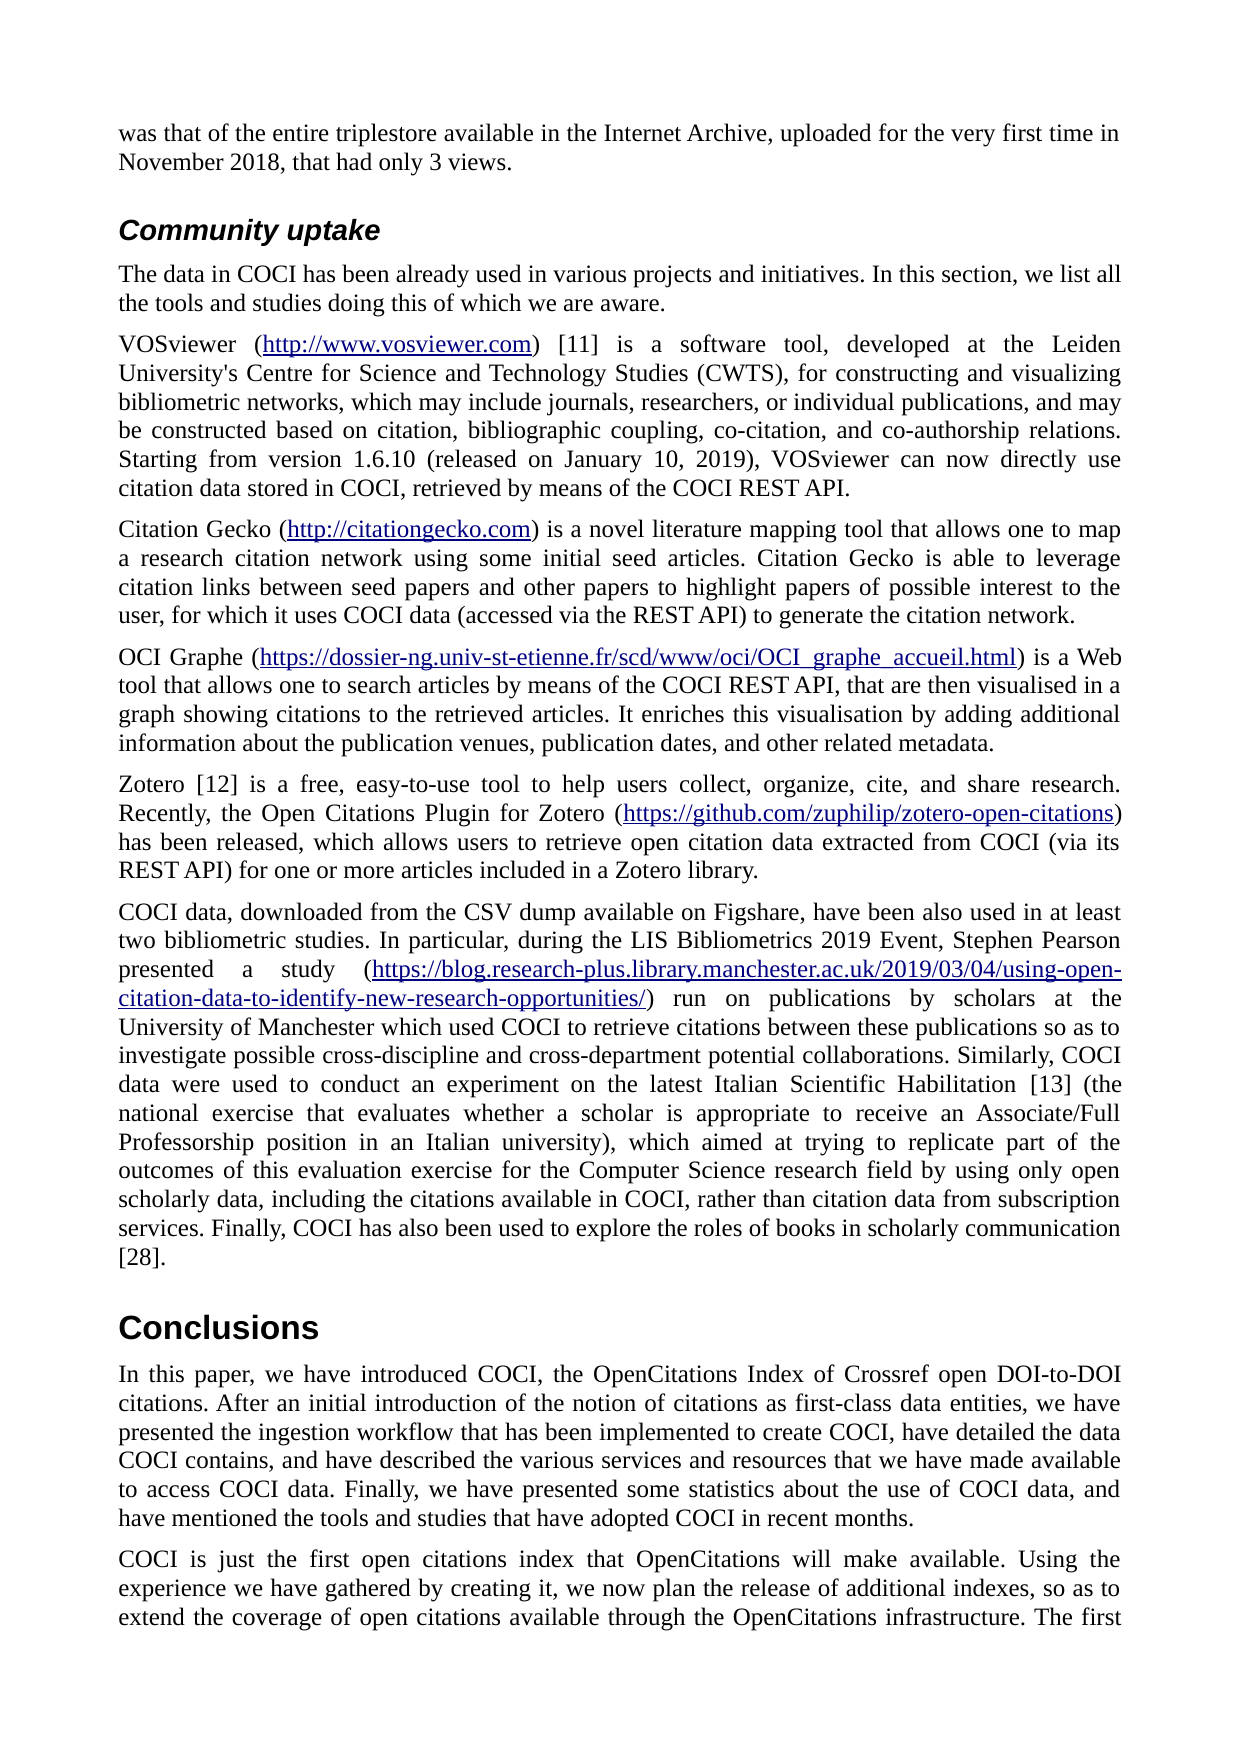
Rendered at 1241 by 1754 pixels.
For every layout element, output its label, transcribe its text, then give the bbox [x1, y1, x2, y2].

text OCI Graphe (https://dossier-ng.univ-st-etienne.fr/scd/www/oci/OCI_graphe_accueil.html) is a Web tool that allows one to search articles by means of the COCI REST API, that are then visualised in a graph showing citations to the retrieved articles. It enriches this visualisation by adding additional information about the publication venues, publication dates, and other related metadata. [118, 642, 1122, 757]
subtitle Community uptake [118, 213, 1122, 247]
text COCI is just the first open citations index that OpenCitations will make available. Using the experience we have gathered by creating it, we now plan the release of additional indexes, so as to extend the coverage of open citations available through the OpenCitations infrastructure. The first [118, 1544, 1122, 1630]
text In this paper, we have introduced COCI, the OpenCitations Index of Crossref open DOI-to-DOI citations. After an initial introduction of the notion of citations as first-class data entities, we have presented the ingestion workflow that has been implemented to create COCI, have detailed the data COCI contains, and have described the various services and resources that we have made available to access COCI data. Finally, we have presented some statistics about the use of COCI data, and have mentioned the tools and studies that have adopted COCI in recent months. [118, 1359, 1122, 1532]
text VOSviewer (http://www.vosviewer.com) [11] is a software tool, developed at the Leiden University's Centre for Science and Technology Studies (CWTS), for constructing and visualizing bibliometric networks, which may include journals, researchers, or individual publications, and may be constructed based on citation, bibliographic coupling, co-citation, and co-authorship relations. Starting from version 1.6.10 (released on January 10, 2019), VOSviewer can now directly use citation data stored in COCI, retrieved by means of the COCI REST API. [118, 329, 1122, 502]
subtitle Conclusions [118, 1308, 1122, 1347]
text Citation Gecko (http://citationgecko.com) is a novel literature mapping tool that allows one to map a research citation network using some initial seed articles. Citation Gecko is able to leverage citation links between seed papers and other papers to highlight papers of possible interest to the user, for which it uses COCI data (accessed via the REST API) to generate the citation network. [118, 514, 1122, 629]
text Zotero [12] is a free, easy-to-use tool to help users collect, organize, cite, and share research. Recently, the Open Citations Plugin for Zotero (https://github.com/zuphilip/zotero-open-citations) has been released, which allows users to retrieve open citation data extracted from COCI (via its REST API) for one or more articles included in a Zotero library. [118, 769, 1122, 884]
text COCI data, downloaded from the CSV dump available on Figshare, have been also used in at least two bibliometric studies. In particular, during the LIS Bibliometrics 2019 Event, Stephen Pearson presented a study (https://blog.research-plus.library.manchester.ac.uk/2019/03/04/using-open-citation-data-to-identify-new-research-opportunities/) run on publications by scholars at the University of Manchester which used COCI to retrieve citations between these publications so as to investigate possible cross-discipline and cross-department potential collaborations. Similarly, COCI data were used to conduct an experiment on the latest Italian Scientific Habilitation [13] (the national exercise that evaluates whether a scholar is appropriate to receive an Associate/Full Professorship position in an Italian university), which aimed at trying to replicate part of the outcomes of this evaluation exercise for the Computer Science research field by using only open scholarly data, including the citations available in COCI, rather than citation data from subscription services. Finally, COCI has also been used to explore the roles of books in scholarly communication [28]. [118, 897, 1122, 1270]
text was that of the entire triplestore available in the Internet Archive, uploaded for the very first time in November 2018, that had only 3 views. [118, 118, 1122, 176]
text The data in COCI has been already used in various projects and initiatives. In this section, we list all the tools and studies doing this of which we are aware. [118, 259, 1122, 317]
